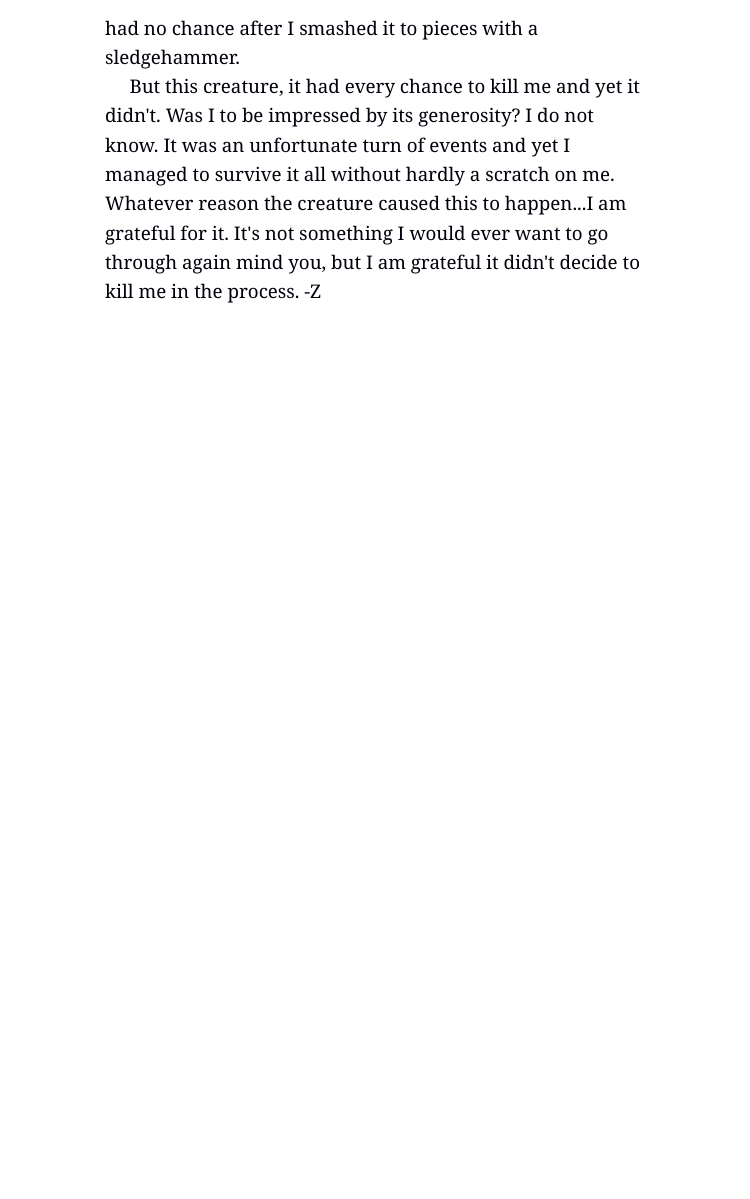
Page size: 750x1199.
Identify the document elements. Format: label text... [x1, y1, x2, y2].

text But this creature, it had every chance to kill me and yet it didn't. Was I to be impressed by its generosity? I do not know. It was an unfortunate turn of events and yet I managed to survive it all without hardly a scratch on me. Whatever reason the creature caused this to happen...I am grateful for it. It's not something I would ever want to go through again mind you, but I am grateful it didn't decide to kill me in the process. -Z [105, 73, 645, 304]
text had no chance after I smashed it to pieces with a sledgehammer. [105, 15, 645, 70]
